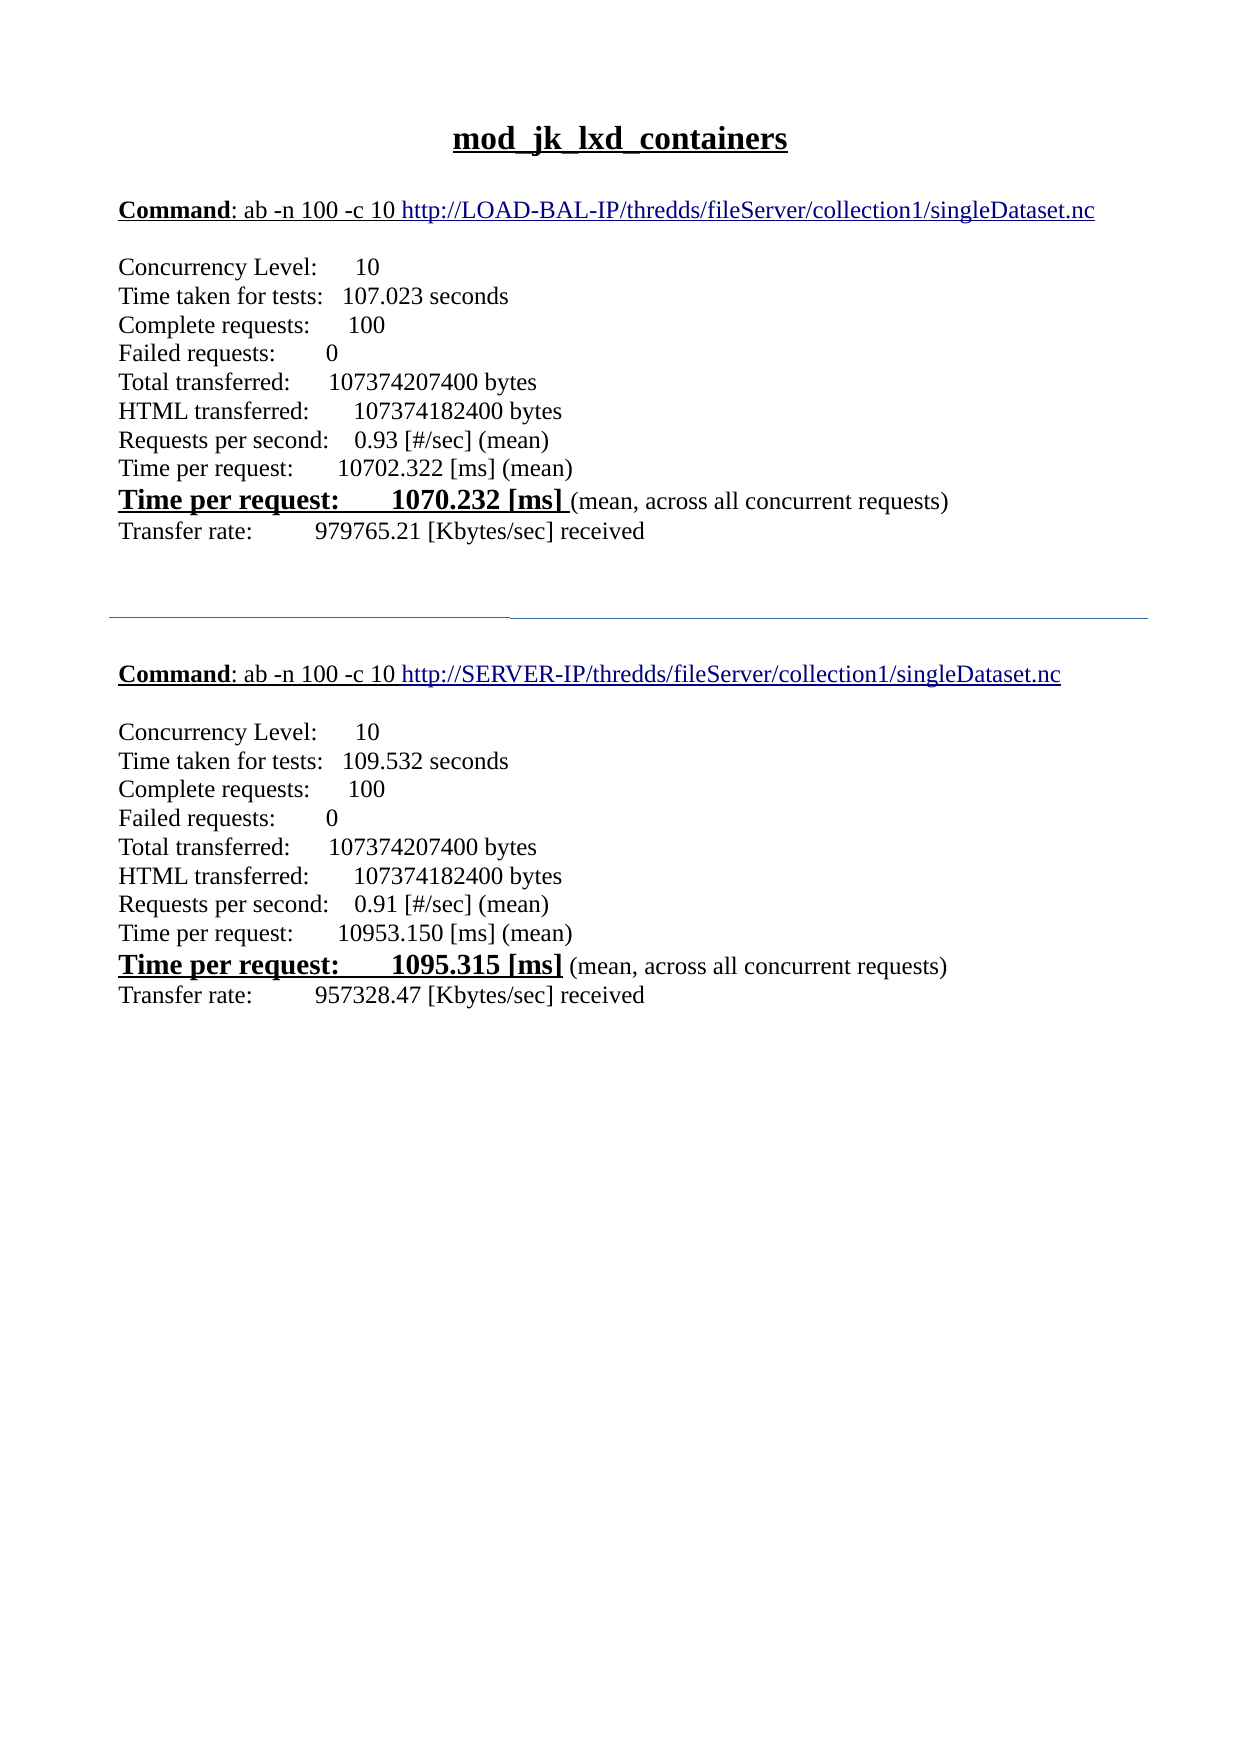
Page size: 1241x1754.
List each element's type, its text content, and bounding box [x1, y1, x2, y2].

text Failed requests: 0 [118, 338, 1122, 367]
text Concurrency Level: 10 [118, 252, 1122, 281]
text Time per request: 10702.322 [ms] (mean) [118, 453, 1122, 482]
text Complete requests: 100 [118, 774, 1122, 803]
text mod_jk_lxd_containers [118, 118, 1122, 156]
text Time per request: 1070.232 [ms] (mean, across all concurrent requests) [118, 482, 1122, 516]
text Time per request: 10953.150 [ms] (mean) [118, 918, 1122, 947]
text Requests per second: 0.91 [#/sec] (mean) [118, 889, 1122, 918]
text HTML transferred: 107374182400 bytes [118, 861, 1122, 889]
text Requests per second: 0.93 [#/sec] (mean) [118, 425, 1122, 453]
text Command: ab -n 100 -c 10 http://LOAD-BAL-IP/thredds/fileServer/collection1/singleDataset.nc [118, 195, 1122, 223]
text Complete requests: 100 [118, 310, 1122, 338]
text HTML transferred: 107374182400 bytes [118, 396, 1122, 425]
text Total transferred: 107374207400 bytes [118, 832, 1122, 861]
text Concurrency Level: 10 [118, 717, 1122, 746]
text Total transferred: 107374207400 bytes [118, 367, 1122, 396]
text Transfer rate: 979765.21 [Kbytes/sec] received [118, 516, 1122, 544]
text Command: ab -n 100 -c 10 http://SERVER-IP/thredds/fileServer/collection1/singleDataset.nc [118, 659, 1122, 688]
text Failed requests: 0 [118, 803, 1122, 832]
text Time per request: 1095.315 [ms] (mean, across all concurrent requests) [118, 947, 1122, 981]
text Transfer rate: 957328.47 [Kbytes/sec] received [118, 981, 1122, 1009]
text Time taken for tests: 109.532 seconds [118, 746, 1122, 774]
text Time taken for tests: 107.023 seconds [118, 281, 1122, 310]
